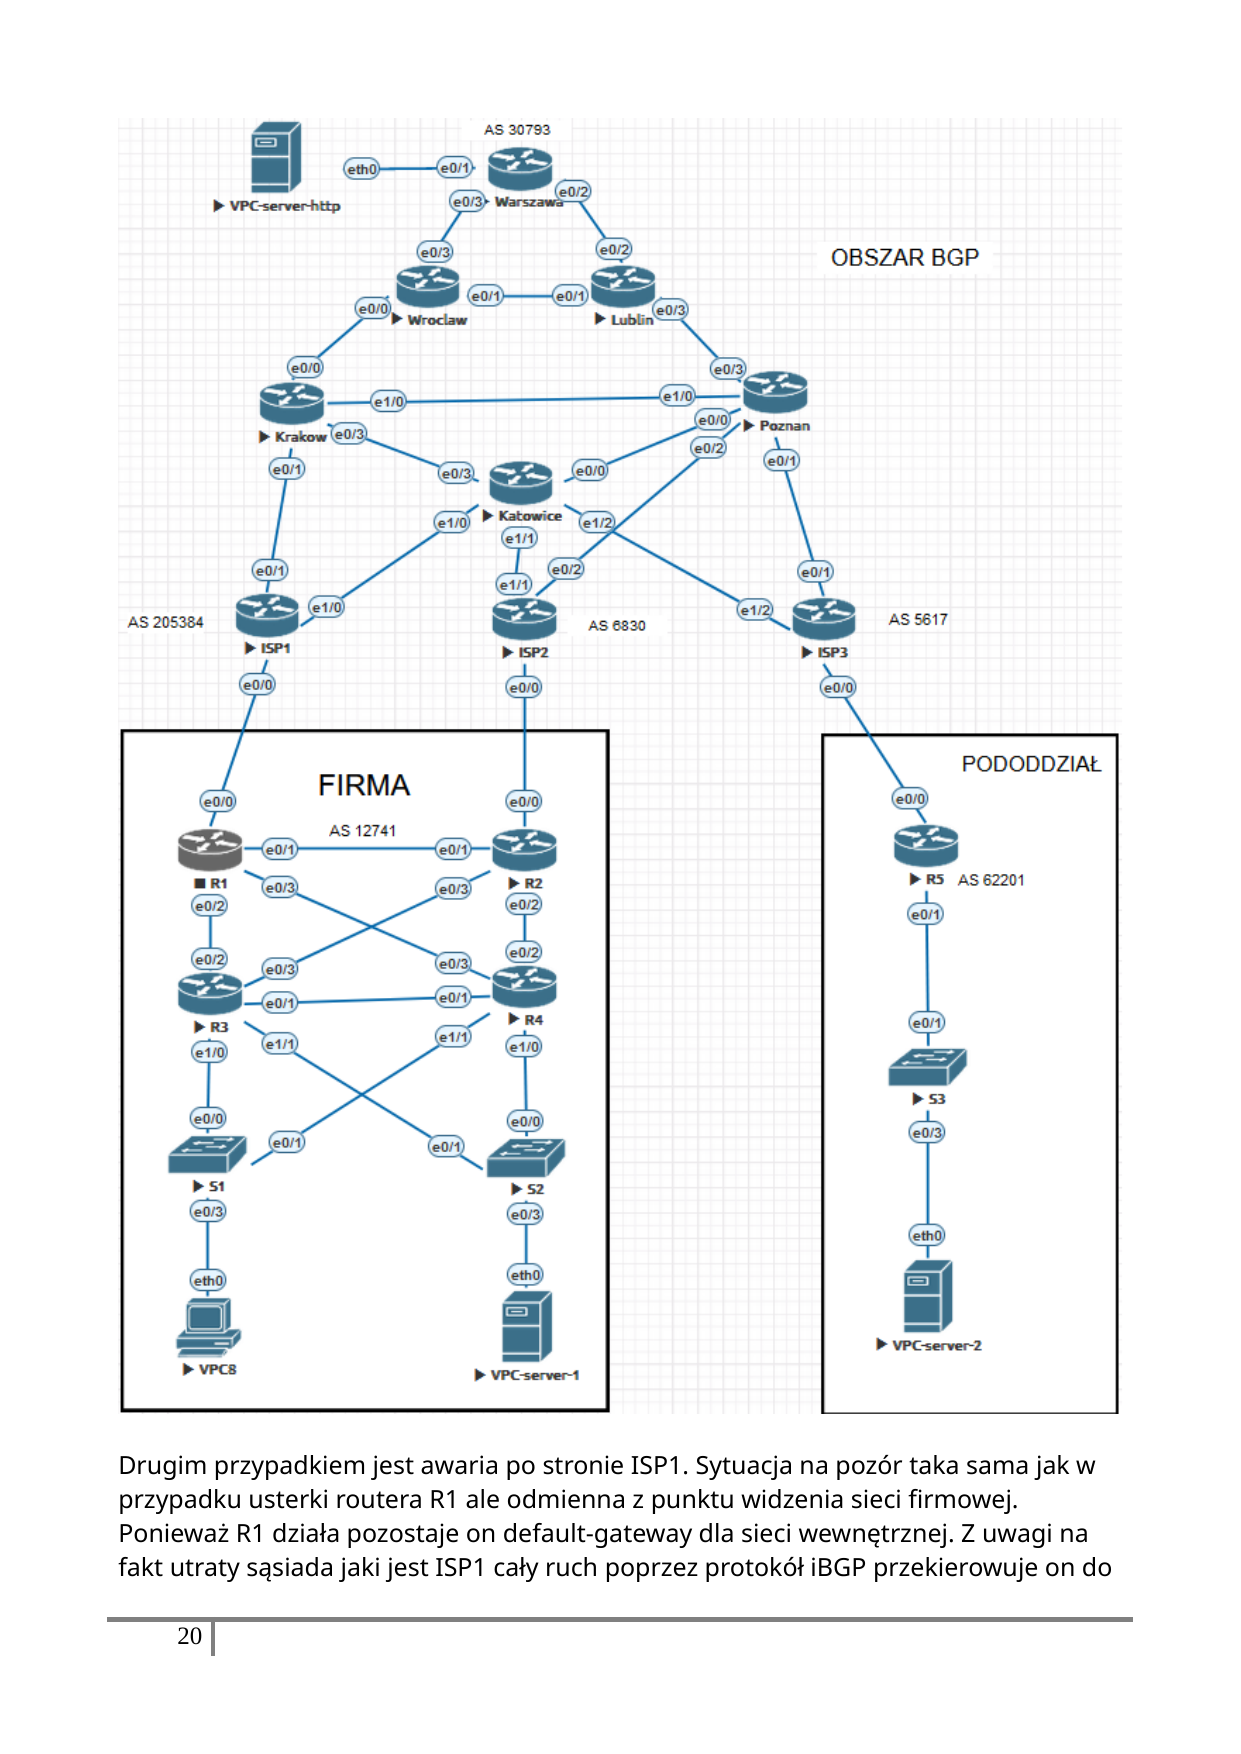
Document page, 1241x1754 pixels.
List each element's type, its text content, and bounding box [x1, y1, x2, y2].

text Drugim przypadkiem jest awaria po stronie ISP1. Sytuacja na pozór taka sama jak w przypadku usterki routera R1 ale odmienna z punktu widzenia sieci firmowej. Ponieważ R1 działa pozostaje on default-gateway dla sieci wewnętrznej. Z uwagi na fakt utraty sąsiada jaki jest ISP1 cały ruch poprzez protokół iBGP przekierowuje on do [118, 1447, 1122, 1584]
